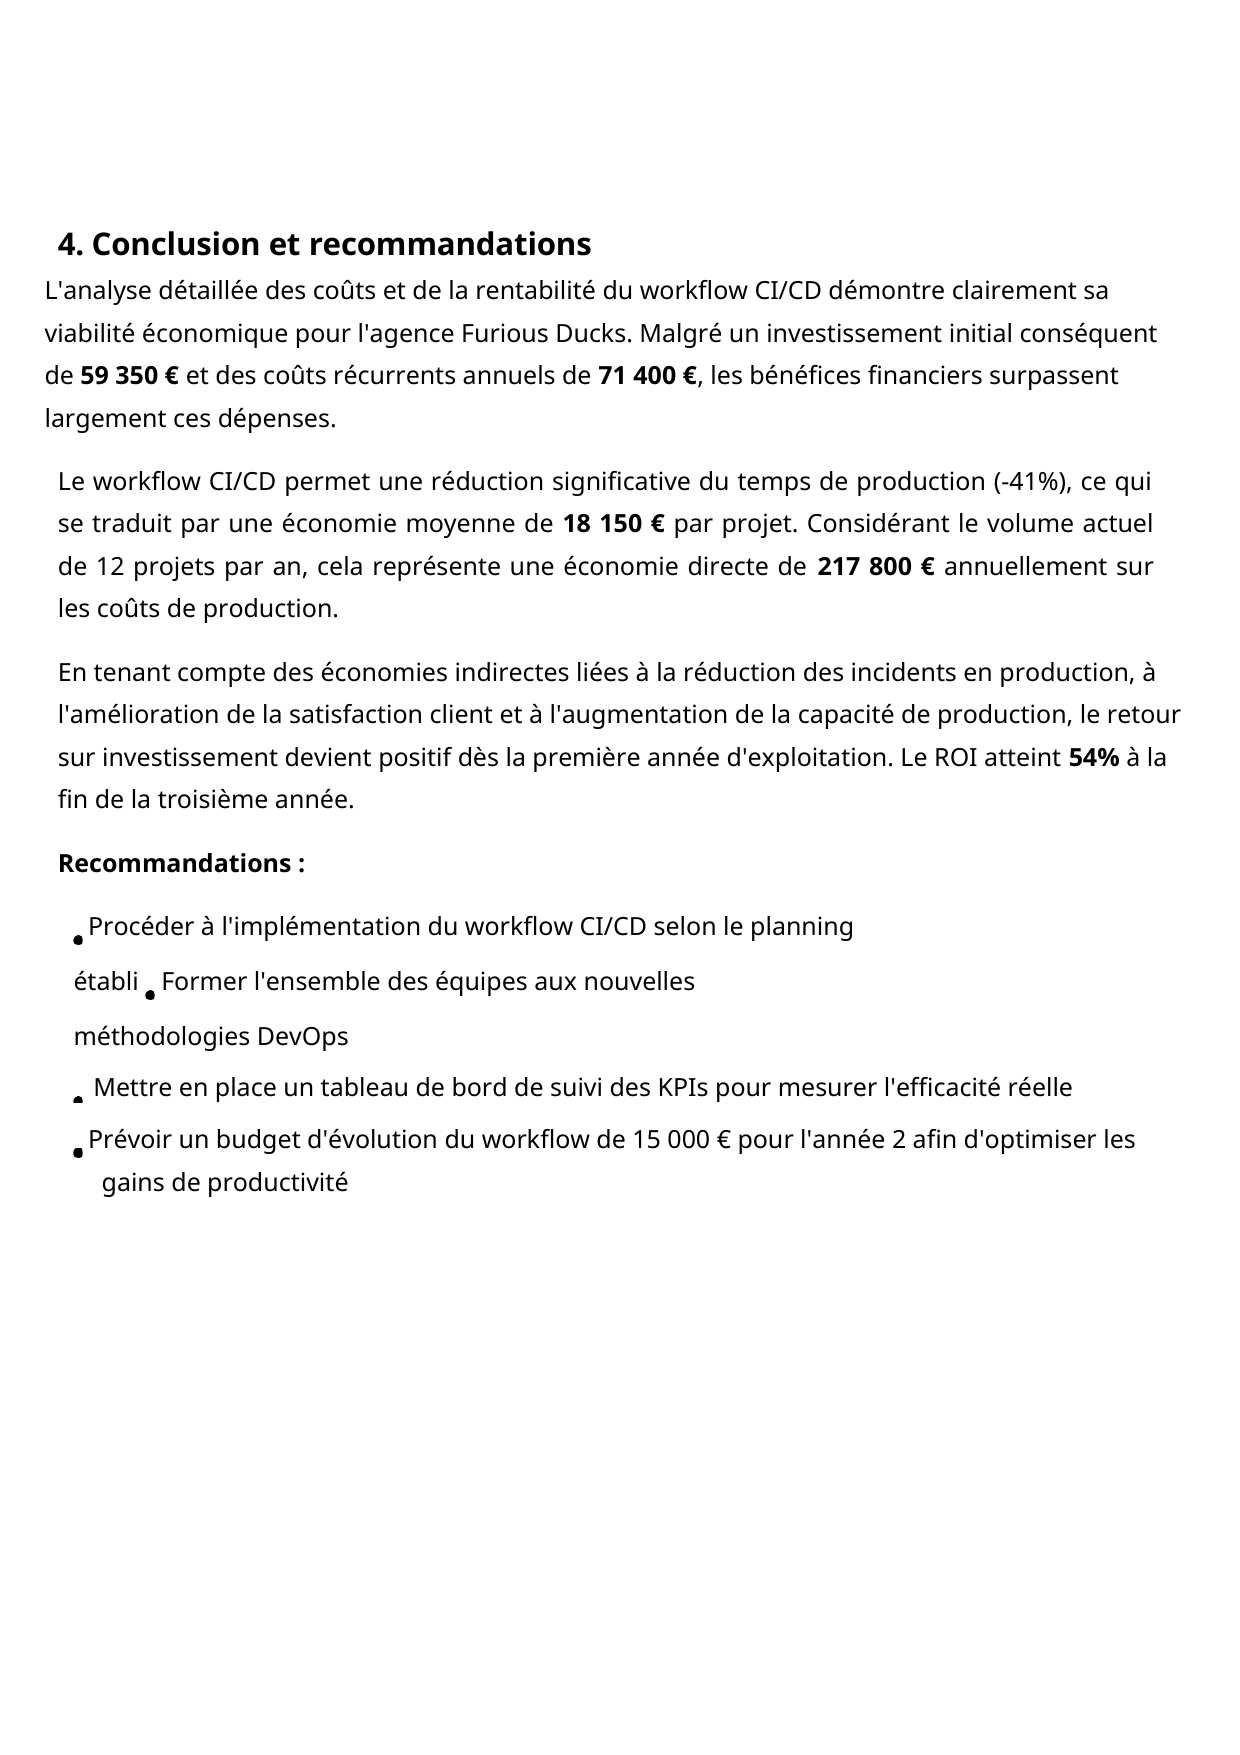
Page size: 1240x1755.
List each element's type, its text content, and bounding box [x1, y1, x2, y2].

text Procéder à l'implémentation du workflow CI/CD selon le planning établi Former l'ensemble des équipes aux nouvelles méthodologies DevOps [73, 909, 868, 1052]
text Recommandations : [58, 846, 1195, 879]
text Prévoir un budget d'évolution du workflow de 15 000 € pour l'année 2 afin d'optimiser les gains de productivité [73, 1121, 1195, 1198]
text L'analyse détaillée des coûts et de la rentabilité du workflow CI/CD démontre clairement sa viabilité économique pour l'agence Furious Ducks. Malgré un investissement initial conséquent de 59 350 € et des coûts récurrents annuels de 71 400 €, les bénéfices financiers surpassent largement ces dépenses. [44, 273, 1175, 434]
text Le workflow CI/CD permet une réduction significative du temps de production (-41%), ce qui se traduit par une économie moyenne de 18 150 € par projet. Considérant le volume actuel de 12 projets par an, cela représente une économie directe de 217 800 € annuellement sur les coûts de production. [58, 464, 1154, 625]
list Conclusion et recommandations [58, 222, 1195, 264]
text En tenant compte des économies indirectes liées à la réduction des incidents en production, à l'amélioration de la satisfaction client et à l'augmentation de la capacité de production, le retour sur investissement devient positif dès la première année d'exploitation. Le ROI atteint 54% à la fin de la troisième année. [58, 654, 1195, 816]
text Mettre en place un tableau de bord de suivi des KPIs pour mesurer l'efficacité réelle [73, 1071, 1195, 1103]
